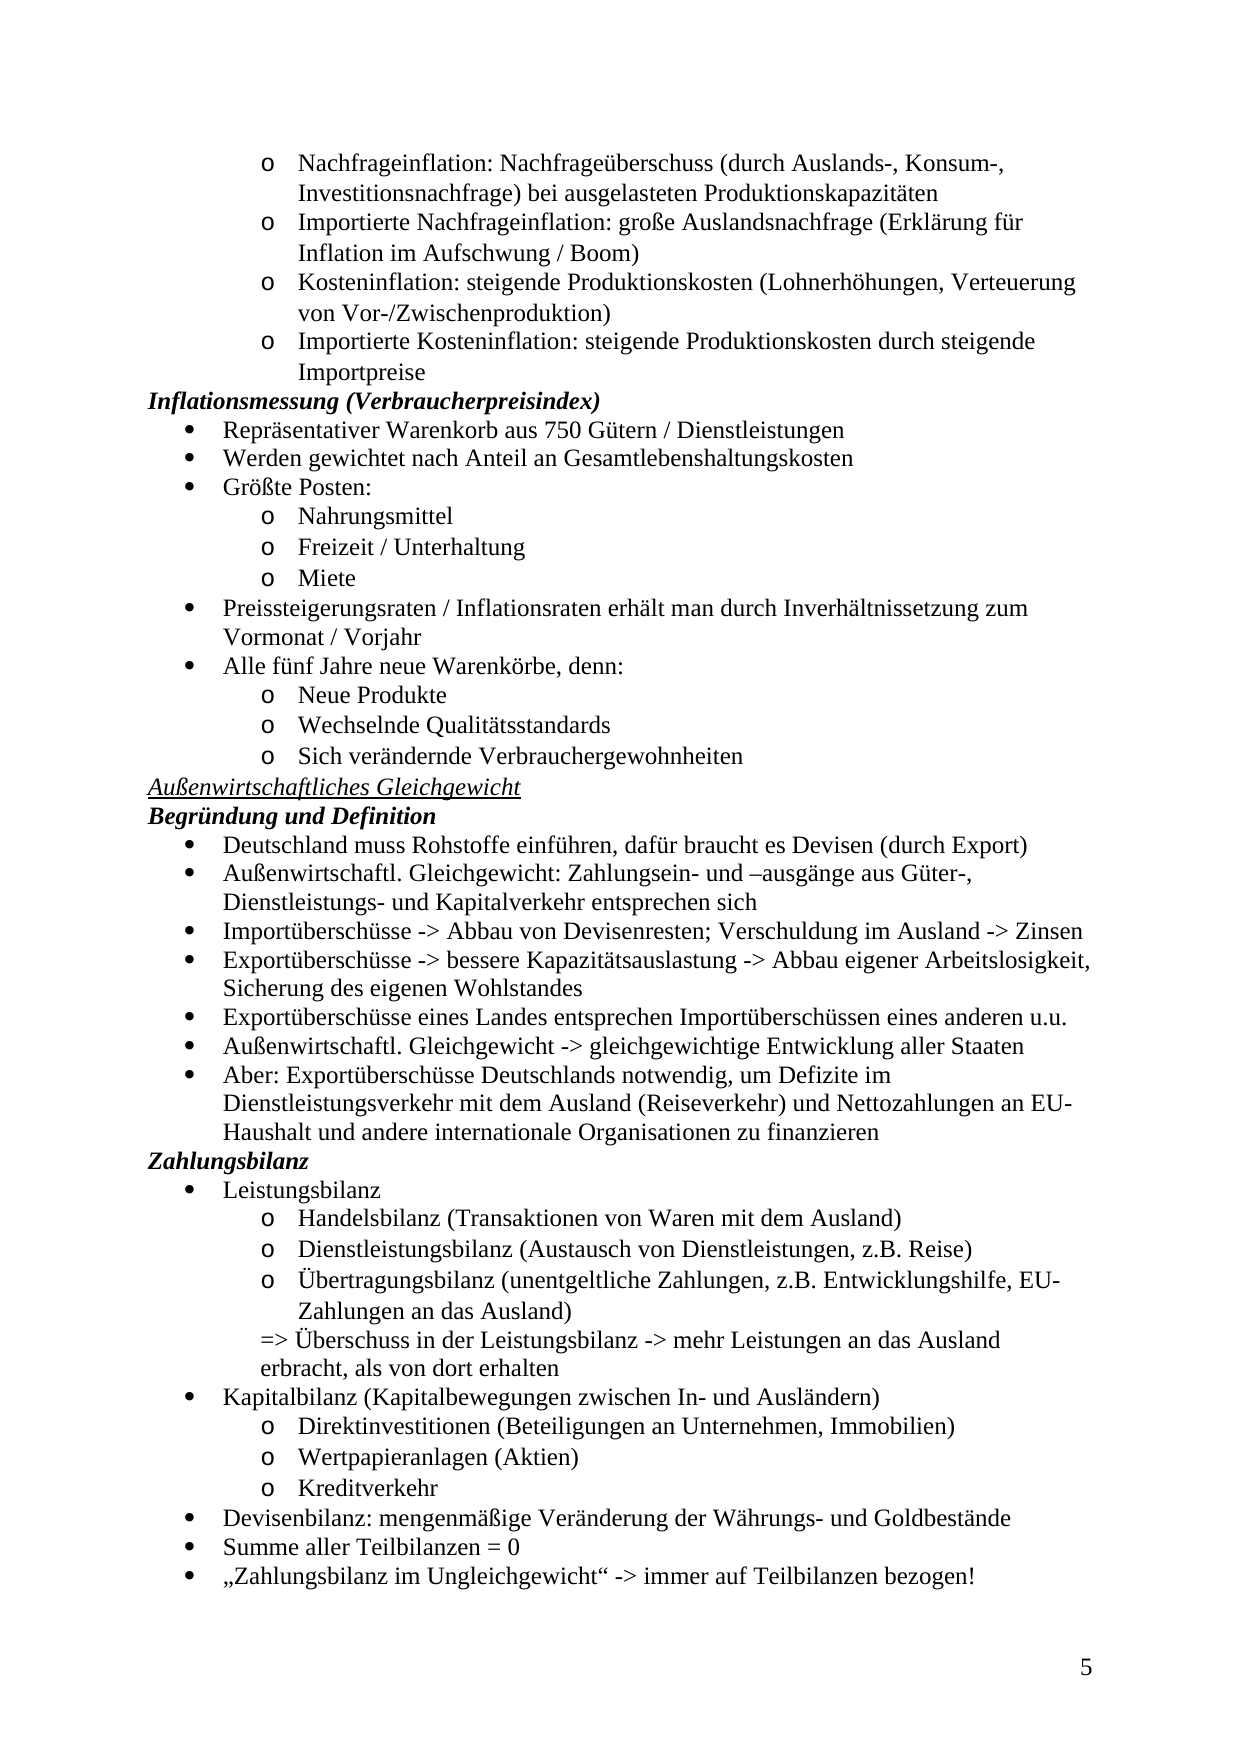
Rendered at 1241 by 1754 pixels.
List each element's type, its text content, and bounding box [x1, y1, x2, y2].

list Aber: Exportüberschüsse Deutschlands notwendig, um Defizite im Dienstleistungsverkehr mit dem Ausland (Reiseverkehr) und Nettozahlungen an EU-Haushalt und andere internationale Organisationen zu finanzieren [185, 1060, 1093, 1146]
list Übertragungsbilanz (unentgeltliche Zahlungen, z.B. Entwicklungshilfe, EU-Zahlungen an das Ausland) [260, 1265, 1093, 1325]
list Exportüberschüsse -> bessere Kapazitätsauslastung -> Abbau eigener Arbeitslosigkeit, Sicherung des eigenen Wohlstandes [185, 945, 1093, 1002]
list Exportüberschüsse eines Landes entsprechen Importüberschüssen eines anderen u.u. [185, 1002, 1093, 1031]
list Alle fünf Jahre neue Warenkörbe, denn: [185, 651, 1093, 680]
list Wechselnde Qualitätsstandards [260, 711, 1093, 741]
list Wertpapieranlagen (Aktien) [260, 1442, 1093, 1473]
list Devisenbilanz: mengenmäßige Veränderung der Währungs- und Goldbestände [185, 1503, 1093, 1532]
list Importüberschüsse -> Abbau von Devisenresten; Verschuldung im Ausland -> Zinsen [185, 916, 1093, 945]
list Dienstleistungsbilanz (Austausch von Dienstleistungen, z.B. Reise) [260, 1234, 1093, 1265]
list Importierte Kosteninflation: steigende Produktionskosten durch steigende Importpreise [260, 326, 1093, 386]
list Preissteigerungsraten / Inflationsraten erhält man durch Inverhältnissetzung zum Vormonat / Vorjahr [185, 593, 1093, 651]
list Kreditverkehr [260, 1473, 1093, 1503]
list Sich verändernde Verbrauchergewohnheiten [260, 741, 1093, 772]
list Werden gewichtet nach Anteil an Gesamtlebenshaltungskosten [185, 443, 1093, 472]
list Miete [260, 563, 1093, 593]
list Nachfrageinflation: Nachfrageüberschuss (durch Auslands-, Konsum-, Investitionsnachfrage) bei ausgelasteten Produktionskapazitäten [260, 148, 1093, 207]
subtitle Begründung und Definition [148, 801, 1093, 830]
list Größte Posten: [185, 472, 1093, 501]
list Repräsentativer Warenkorb aus 750 Gütern / Dienstleistungen [185, 415, 1093, 443]
list Importierte Nachfrageinflation: große Auslandsnachfrage (Erklärung für Inflation im Aufschwung / Boom) [260, 207, 1093, 267]
list Außenwirtschaftl. Gleichgewicht: Zahlungsein- und –ausgänge aus Güter-, Dienstleistungs- und Kapitalverkehr entsprechen sich [185, 858, 1093, 916]
subtitle Inflationsmessung (Verbraucherpreisindex) [148, 386, 1093, 415]
list Außenwirtschaftl. Gleichgewicht -> gleichgewichtige Entwicklung aller Staaten [185, 1031, 1093, 1060]
list Neue Produkte [260, 680, 1093, 711]
list Leistungsbilanz [185, 1175, 1093, 1203]
list Deutschland muss Rohstoffe einführen, dafür braucht es Devisen (durch Export) [185, 830, 1093, 858]
subtitle Zahlungsbilanz [148, 1146, 1093, 1175]
list Freizeit / Unterhaltung [260, 532, 1093, 563]
text => Überschuss in der Leistungsbilanz -> mehr Leistungen an das Ausland erbracht, als von dort erhalten [260, 1325, 1093, 1382]
list Kapitalbilanz (Kapitalbewegungen zwischen In- und Ausländern) [185, 1382, 1093, 1411]
list Nahrungsmittel [260, 501, 1093, 532]
list „Zahlungsbilanz im Ungleichgewicht“ -> immer auf Teilbilanzen bezogen! [185, 1561, 1093, 1590]
list Direktinvestitionen (Beteiligungen an Unternehmen, Immobilien) [260, 1411, 1093, 1442]
list Summe aller Teilbilanzen = 0 [185, 1532, 1093, 1561]
list Handelsbilanz (Transaktionen von Waren mit dem Ausland) [260, 1203, 1093, 1234]
subtitle Außenwirtschaftliches Gleichgewicht [148, 772, 1093, 801]
list Kosteninflation: steigende Produktionskosten (Lohnerhöhungen, Verteuerung von Vor-/Zwischenproduktion) [260, 267, 1093, 326]
